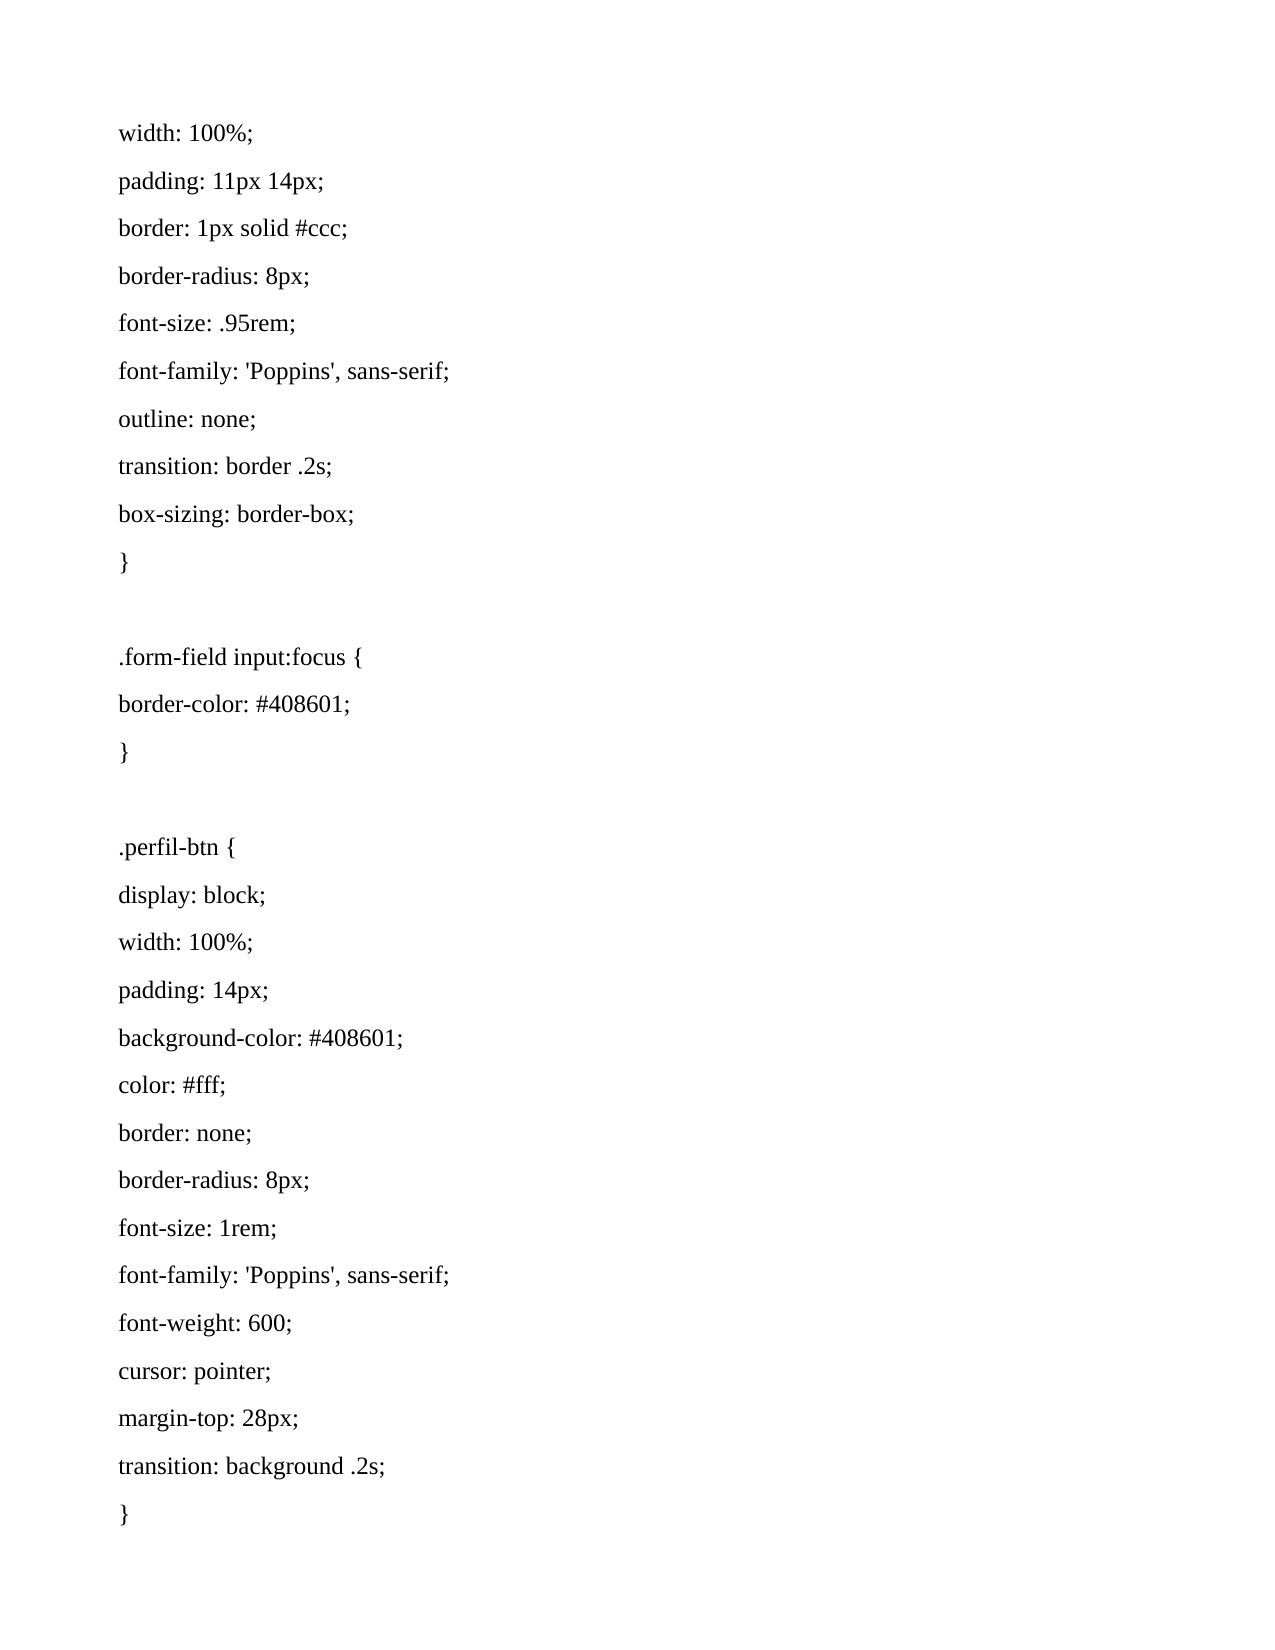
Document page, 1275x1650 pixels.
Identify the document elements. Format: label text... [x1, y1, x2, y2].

text font-weight: 600; [118, 1308, 1157, 1337]
text padding: 11px 14px; [118, 166, 1157, 194]
text width: 100%; [118, 927, 1157, 956]
text border-radius: 8px; [118, 261, 1157, 290]
text } [118, 737, 1157, 766]
text box-sizing: border-box; [118, 499, 1157, 528]
text font-family: 'Poppins', sans-serif; [118, 1261, 1157, 1289]
text font-family: 'Poppins', sans-serif; [118, 356, 1157, 385]
text } [118, 547, 1157, 575]
text background-color: #408601; [118, 1023, 1157, 1051]
text padding: 14px; [118, 975, 1157, 1004]
text border: none; [118, 1118, 1157, 1147]
text outline: none; [118, 404, 1157, 432]
text width: 100%; [118, 118, 1157, 147]
text } [118, 1499, 1157, 1527]
text .form-field input:focus { [118, 642, 1157, 671]
text .perfil-btn { [118, 832, 1157, 861]
text border: 1px solid #ccc; [118, 213, 1157, 242]
text cursor: pointer; [118, 1356, 1157, 1384]
text border-color: #408601; [118, 689, 1157, 718]
text color: #fff; [118, 1070, 1157, 1099]
text transition: background .2s; [118, 1451, 1157, 1480]
text font-size: .95rem; [118, 308, 1157, 337]
text border-radius: 8px; [118, 1165, 1157, 1194]
text display: block; [118, 880, 1157, 908]
text font-size: 1rem; [118, 1213, 1157, 1242]
text margin-top: 28px; [118, 1403, 1157, 1432]
text transition: border .2s; [118, 451, 1157, 480]
